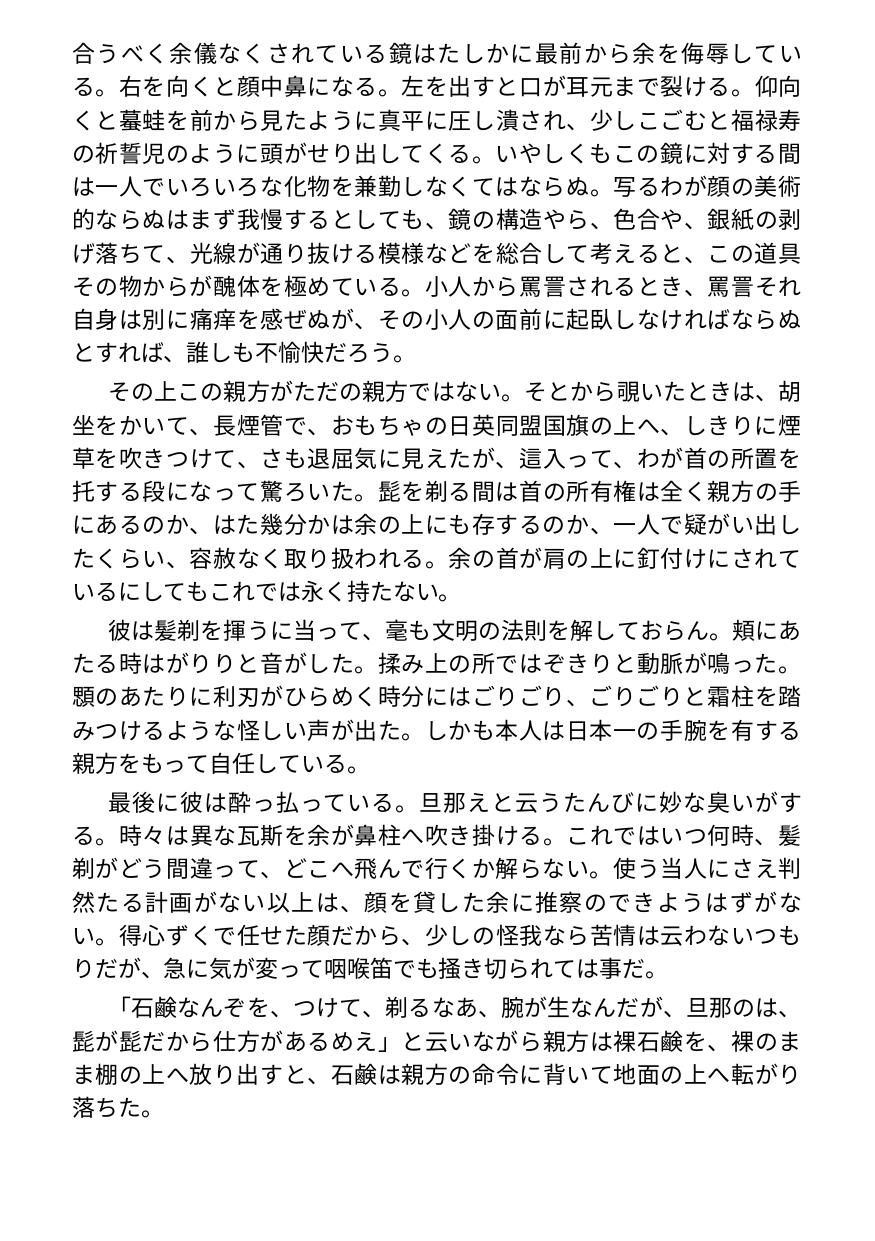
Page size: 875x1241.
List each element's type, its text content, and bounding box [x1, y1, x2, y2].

text 合うべく余儀なくされている鏡はたしかに最前から余を侮辱している。右を向くと顔中鼻になる。左を出すと口が耳元まで裂ける。仰向くと蟇蛙を前から見たように真平に圧し潰され、少しこごむと福禄寿の祈誓児のように頭がせり出してくる。いやしくもこの鏡に対する間は一人でいろいろな化物を兼勤しなくてはならぬ。写るわが顔の美術的ならぬはまず我慢するとしても、鏡の構造やら、色合や、銀紙の剥げ落ちて、光線が通り抜ける模様などを総合して考えると、この道具その物からが醜体を極めている。小人から罵詈されるとき、罵詈それ自身は別に痛痒を感ぜぬが、その小人の面前に起臥しなければならぬとすれば、誰しも不愉快だろう。 [72, 36, 802, 368]
text 最後に彼は酔っ払っている。旦那えと云うたんびに妙な臭いがする。時々は異な瓦斯を余が鼻柱へ吹き掛ける。これではいつ何時、髪剃がどう間違って、どこへ飛んで行くか解らない。使う当人にさえ判然たる計画がない以上は、顔を貸した余に推察のできようはずがない。得心ずくで任せた顔だから、少しの怪我なら苦情は云わないつもりだが、急に気が変って咽喉笛でも掻き切られては事だ。 [72, 785, 802, 984]
text その上この親方がただの親方ではない。そとから覗いたときは、胡坐をかいて、長煙管で、おもちゃの日英同盟国旗の上へ、しきりに煙草を吹きつけて、さも退屈気に見えたが、這入って、わが首の所置を托する段になって驚ろいた。髭を剃る間は首の所有権は全く親方の手にあるのか、はた幾分かは余の上にも存するのか、一人で疑がい出したくらい、容赦なく取り扱われる。余の首が肩の上に釘付けにされているにしてもこれでは永く持たない。 [72, 374, 802, 607]
text 「石鹸なんぞを、つけて、剃るなあ、腕が生なんだが、旦那のは、髭が髭だから仕方があるめえ」と云いながら親方は裸石鹸を、裸のまま棚の上へ放り出すと、石鹸は親方の命令に背いて地面の上へ転がり落ちた。 [72, 990, 802, 1123]
text 彼は髪剃を揮うに当って、毫も文明の法則を解しておらん。頬にあたる時はがりりと音がした。揉み上の所ではぞきりと動脈が鳴った。顋のあたりに利刃がひらめく時分にはごりごり、ごりごりと霜柱を踏みつけるような怪しい声が出た。しかも本人は日本一の手腕を有する親方をもって自任している。 [72, 613, 802, 779]
